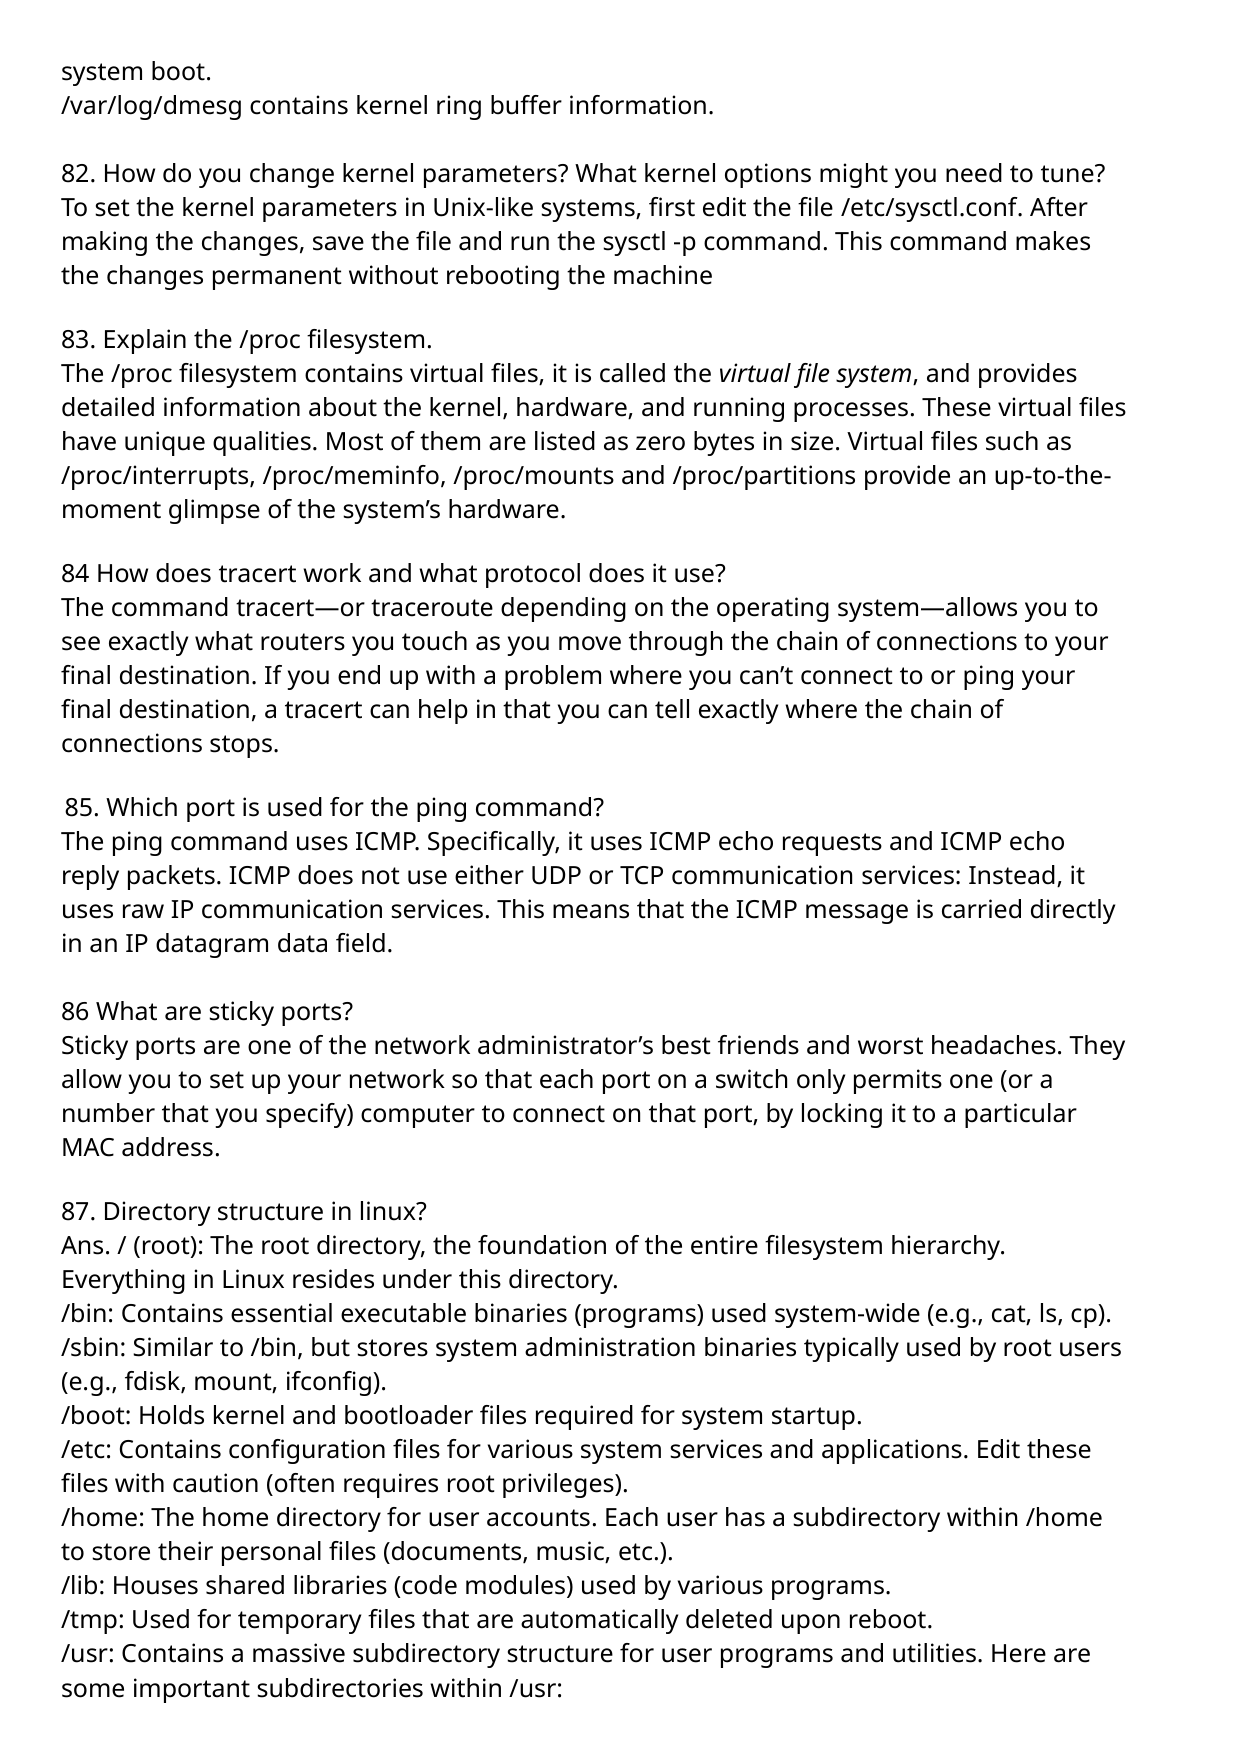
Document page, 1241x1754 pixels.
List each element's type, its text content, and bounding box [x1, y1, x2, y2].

text 82. How do you change kernel parameters? What kernel options might you need to tune? To set the kernel parameters in Unix-like systems, first edit the file /etc/sysctl.conf. After making the changes, save the file and run the sysctl -p command. This command makes the changes permanent without rebooting the machine [61, 156, 1129, 292]
text 83. Explain the /proc filesystem. The /proc filesystem contains virtual files, it is called the virtual file system, and provides detailed information about the kernel, hardware, and running processes. These virtual files have unique qualities. Most of them are listed as zero bytes in size. Virtual files such as /proc/interrupts, /proc/meminfo, /proc/mounts and /proc/partitions provide an up-to-the-moment glimpse of the system’s hardware. [61, 321, 1129, 526]
text 87. Directory structure in linux? Ans. / (root): The root directory, the foundation of the entire filesystem hierarchy. Everything in Linux resides under this directory. /bin: Contains essential executable binaries (programs) used system-wide (e.g., cat, ls, cp). /sbin: Similar to /bin, but stores system administration binaries typically used by root users (e.g., fdisk, mount, ifconfig). /boot: Holds kernel and bootloader files required for system startup. /etc: Contains configuration files for various system services and applications. Edit these files with caution (often requires root privileges). /home: The home directory for user accounts. Each user has a subdirectory within /home to store their personal files (documents, music, etc.). /lib: Houses shared libraries (code modules) used by various programs. /tmp: Used for temporary files that are automatically deleted upon reboot. /usr: Contains a massive subdirectory structure for user programs and utilities. Here are some important subdirectories within /usr: [61, 1193, 1129, 1704]
text The ping command uses ICMP. Specifically, it uses ICMP echo requests and ICMP echo reply packets. ICMP does not use either UDP or TCP communication services: Instead, it uses raw IP communication services. This means that the ICMP message is carried directly in an IP datagram data field. [61, 823, 1129, 959]
text 84 How does tracert work and what protocol does it use? The command tracert—or traceroute depending on the operating system—allows you to see exactly what routers you touch as you move through the chain of connections to your final destination. If you end up with a problem where you can’t connect to or ping your final destination, a tracert can help in that you can tell exactly where the chain of connections stops. [61, 555, 1129, 760]
text 85. Which port is used for the ping command? [51, 789, 1129, 823]
text system boot. /var/log/dmesg contains kernel ring buffer information. [61, 53, 1129, 122]
text 86 What are sticky ports? Sticky ports are one of the network administrator’s best friends and worst headaches. They allow you to set up your network so that each port on a switch only permits one (or a number that you specify) computer to connect on that port, by locking it to a particular MAC address. [61, 959, 1129, 1164]
